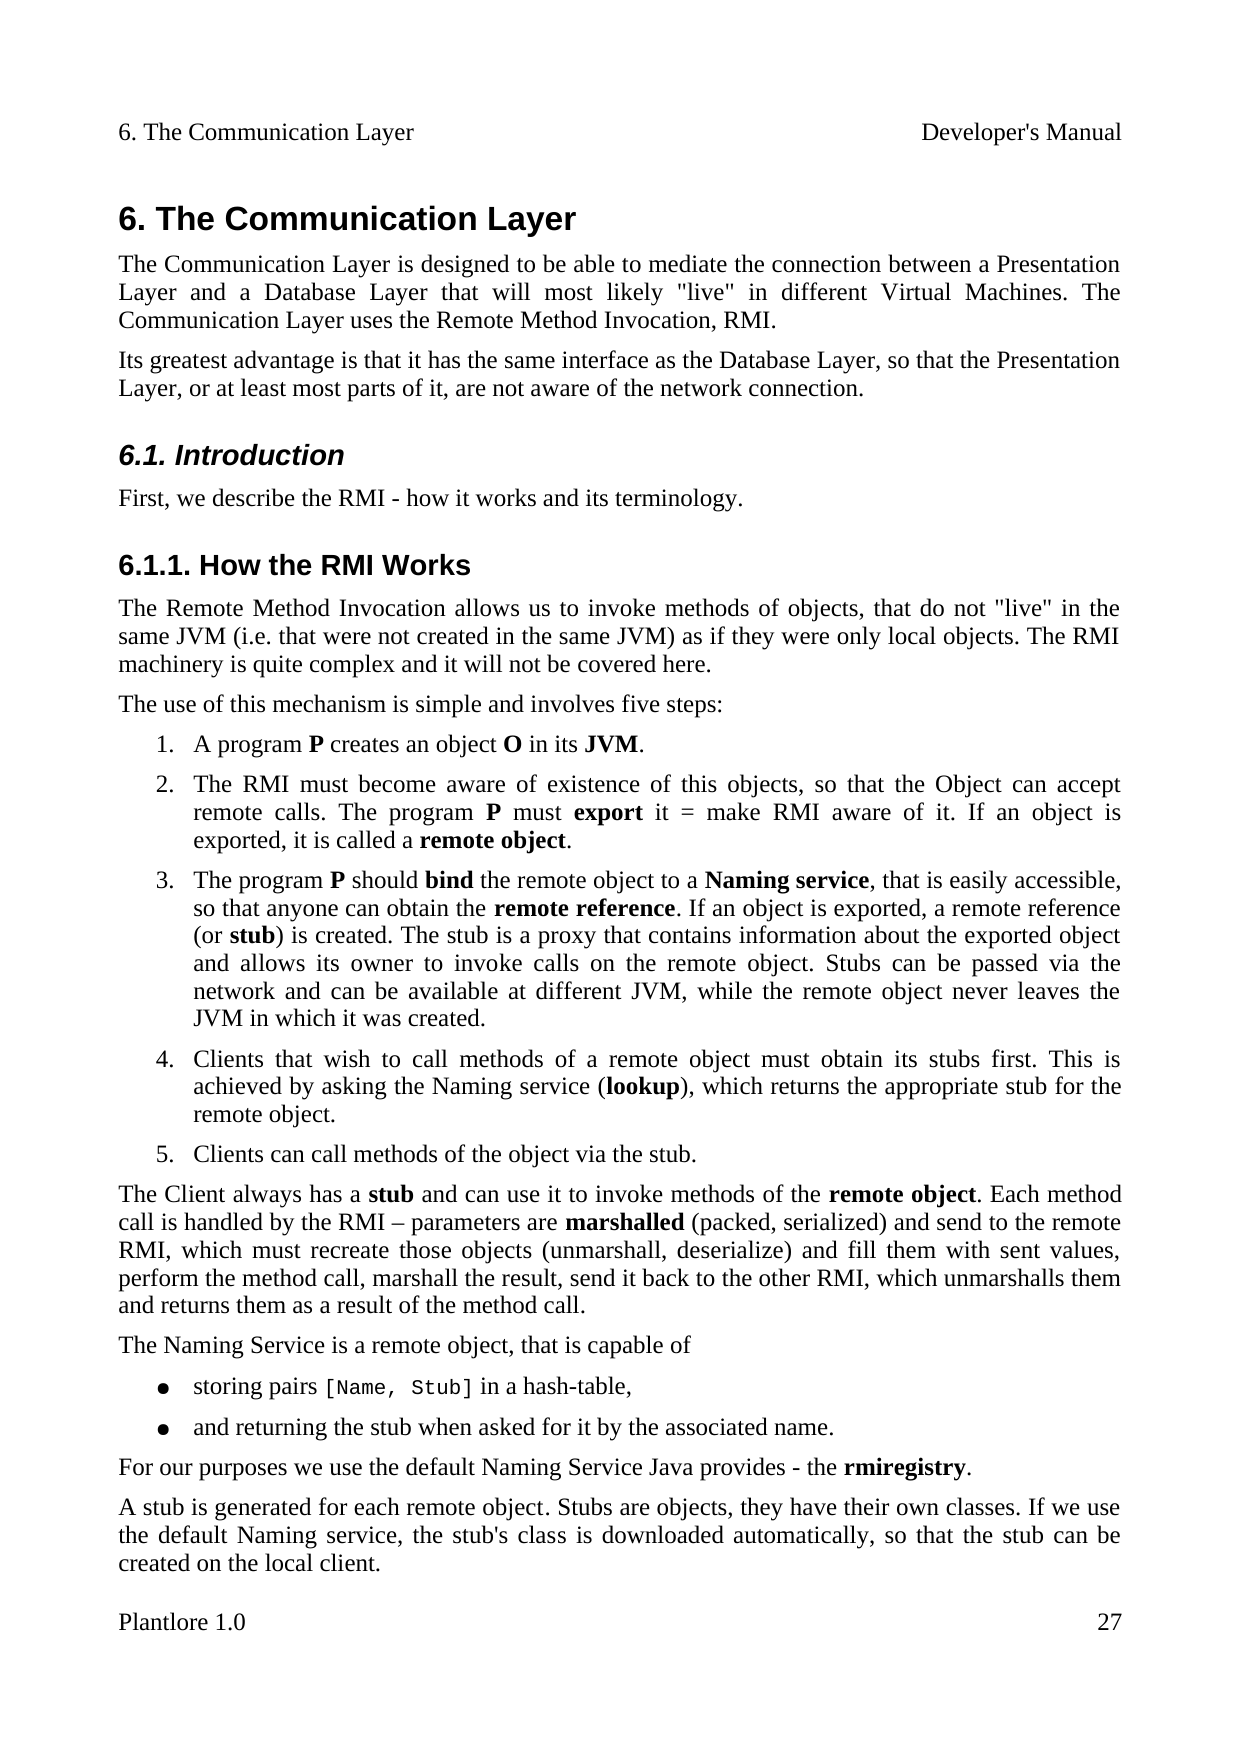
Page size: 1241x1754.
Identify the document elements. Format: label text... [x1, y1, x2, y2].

subtitle 6.1. Introduction [118, 439, 1122, 471]
list A program P creates an object O in its JVM. [156, 730, 1122, 758]
list The program P should bind the remote object to a Naming service, that is easily accessible, so that anyone can obtain the remote reference. If an object is exported, a remote reference (or stub) is created. The stub is a proxy that contains information about the exported object and allows its owner to invoke calls on the remote object. Stubs can be passed via the network and can be available at different JVM, while the remote object never leaves the JVM in which it was created. [156, 866, 1122, 1032]
text The use of this mechanism is simple and involves five steps: [118, 690, 1122, 718]
list The RMI must become aware of existence of this objects, so that the Object can accept remote calls. The program P must export it = make RMI aware of it. If an object is exported, it is called a remote object. [156, 770, 1122, 853]
text The Naming Service is a remote object, that is capable of [118, 1332, 1122, 1359]
list storing pairs [Name, Stub] in a hash-table, [156, 1372, 1122, 1400]
text First, we describe the RMI - how it works and its terminology. [118, 484, 1122, 512]
text Its greatest advantage is that it has the same interface as the Database Layer, so that the Presentation Layer, or at least most parts of it, are not aware of the network connection. [118, 346, 1122, 401]
subtitle 6.1.1. How the RMI Works [118, 549, 1122, 582]
text The Client always has a stub and can use it to invoke methods of the remote object. Each method call is handled by the RMI – parameters are marshalled (packed, serialized) and send to the remote RMI, which must recreate those objects (unmarshall, deserialize) and fill them with sent values, perform the method call, marshall the result, send it back to the other RMI, which unmarshalls them and returns them as a result of the method call. [118, 1181, 1122, 1319]
text The Remote Method Invocation allows us to invoke methods of objects, that do not "live" in the same JVM (i.e. that were not created in the same JVM) as if they were only local objects. The RMI machinery is quite complex and it will not be covered here. [118, 594, 1122, 677]
text A stub is generated for each remote object. Stubs are objects, they have their own classes. If we use the default Naming service, the stub's class is downloaded automatically, so that the stub can be created on the local client. [118, 1493, 1122, 1576]
subtitle 6. The Communication Layer [118, 200, 1122, 238]
text The Communication Layer is designed to be able to mediate the connection between a Presentation Layer and a Database Layer that will most likely "live" in different Virtual Machines. The Communication Layer uses the Remote Method Invocation, RMI. [118, 250, 1122, 333]
list and returning the stub when asked for it by the associated name. [156, 1413, 1122, 1441]
text For our purposes we use the default Naming Service Java provides - the rmiregistry. [118, 1453, 1122, 1481]
list Clients that wish to call methods of a remote object must obtain its stubs first. This is achieved by asking the Naming service (lookup), which returns the appropriate stub for the remote object. [156, 1045, 1122, 1128]
list Clients can call methods of the object via the stub. [156, 1140, 1122, 1168]
